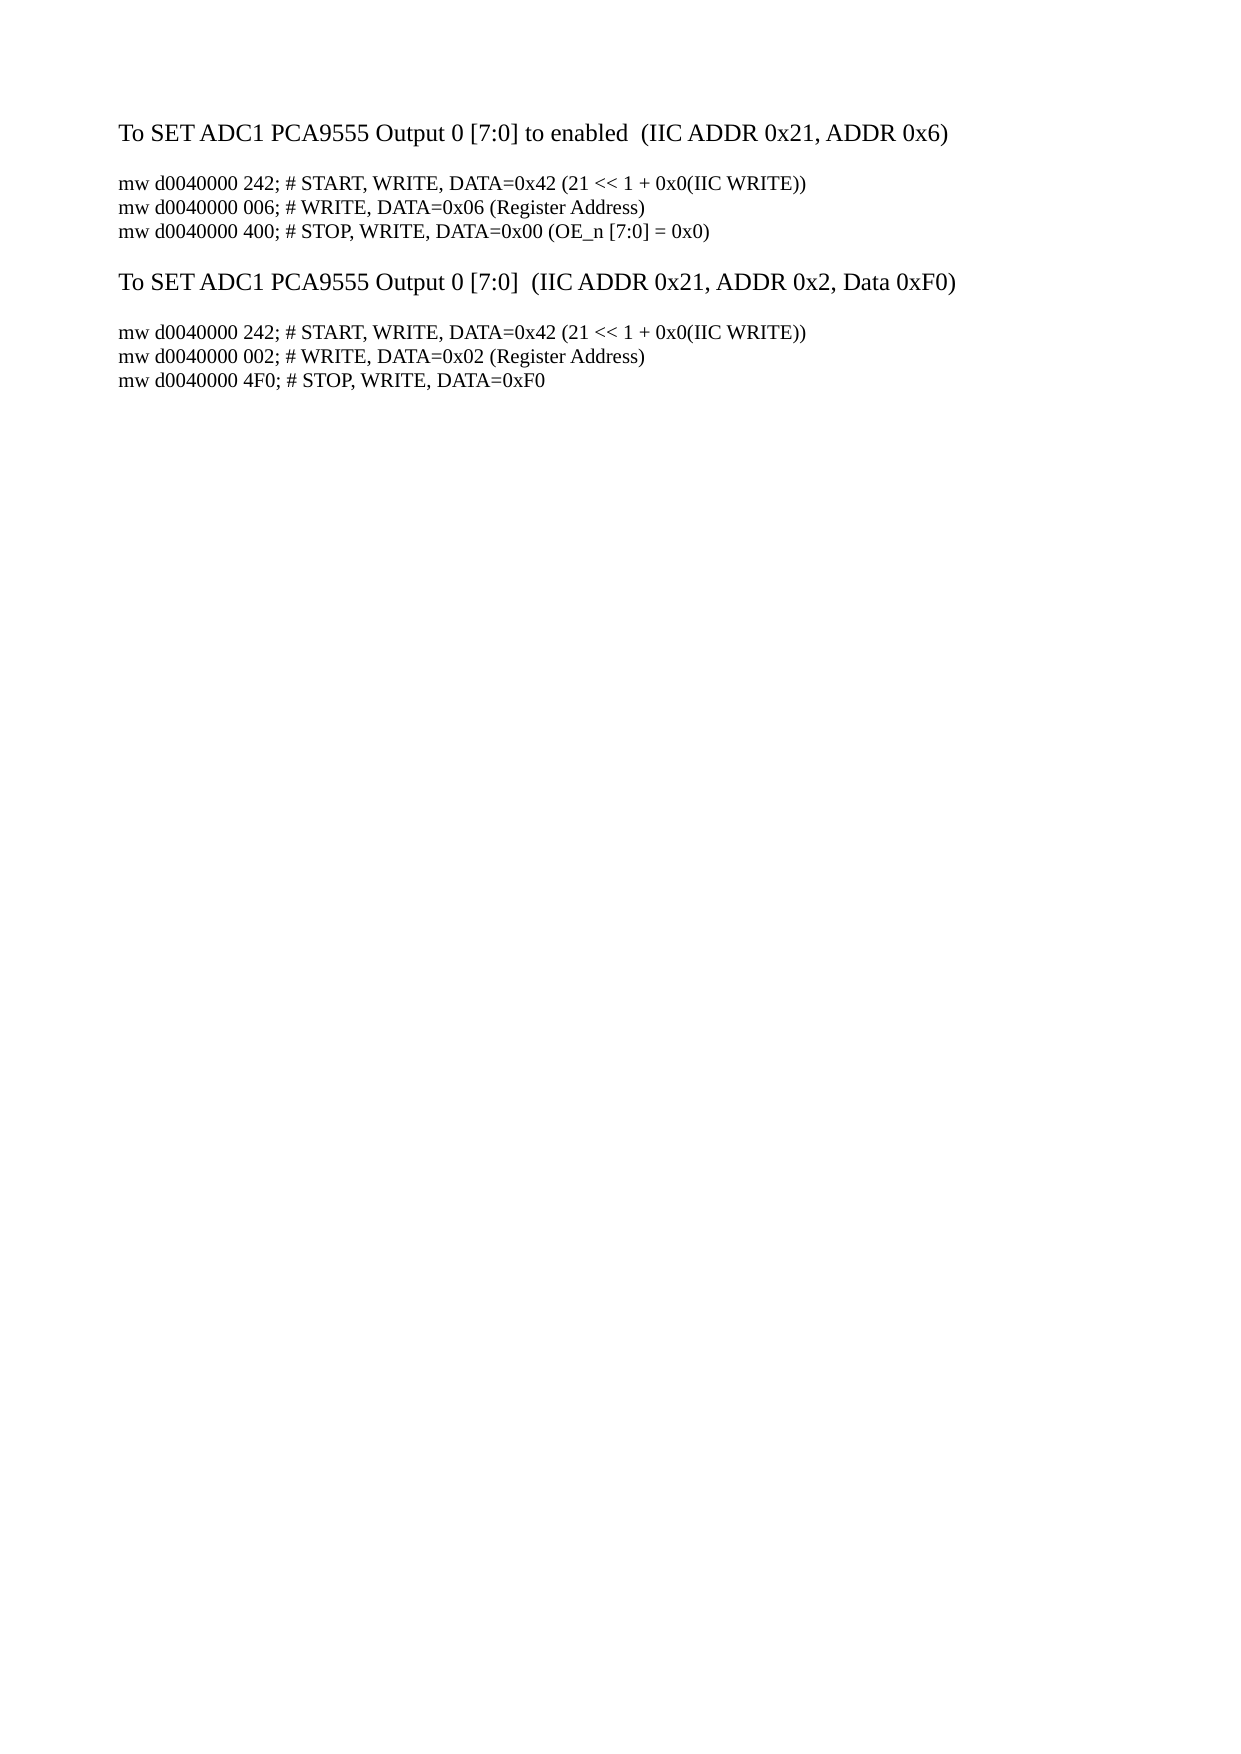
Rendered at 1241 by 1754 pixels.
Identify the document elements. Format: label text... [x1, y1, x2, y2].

text mw d0040000 4F0; # STOP, WRITE, DATA=0xF0 [118, 368, 1122, 392]
text To SET ADC1 PCA9555 Output 0 [7:0] to enabled (IIC ADDR 0x21, ADDR 0x6) [118, 118, 1122, 147]
text mw d0040000 006; # WRITE, DATA=0x06 (Register Address) [118, 195, 1122, 219]
text To SET ADC1 PCA9555 Output 0 [7:0] (IIC ADDR 0x21, ADDR 0x2, Data 0xF0) [118, 267, 1122, 296]
text mw d0040000 242; # START, WRITE, DATA=0x42 (21 << 1 + 0x0(IIC WRITE)) [118, 171, 1122, 195]
text mw d0040000 002; # WRITE, DATA=0x02 (Register Address) [118, 344, 1122, 368]
text mw d0040000 400; # STOP, WRITE, DATA=0x00 (OE_n [7:0] = 0x0) [118, 219, 1122, 243]
text mw d0040000 242; # START, WRITE, DATA=0x42 (21 << 1 + 0x0(IIC WRITE)) [118, 320, 1122, 344]
